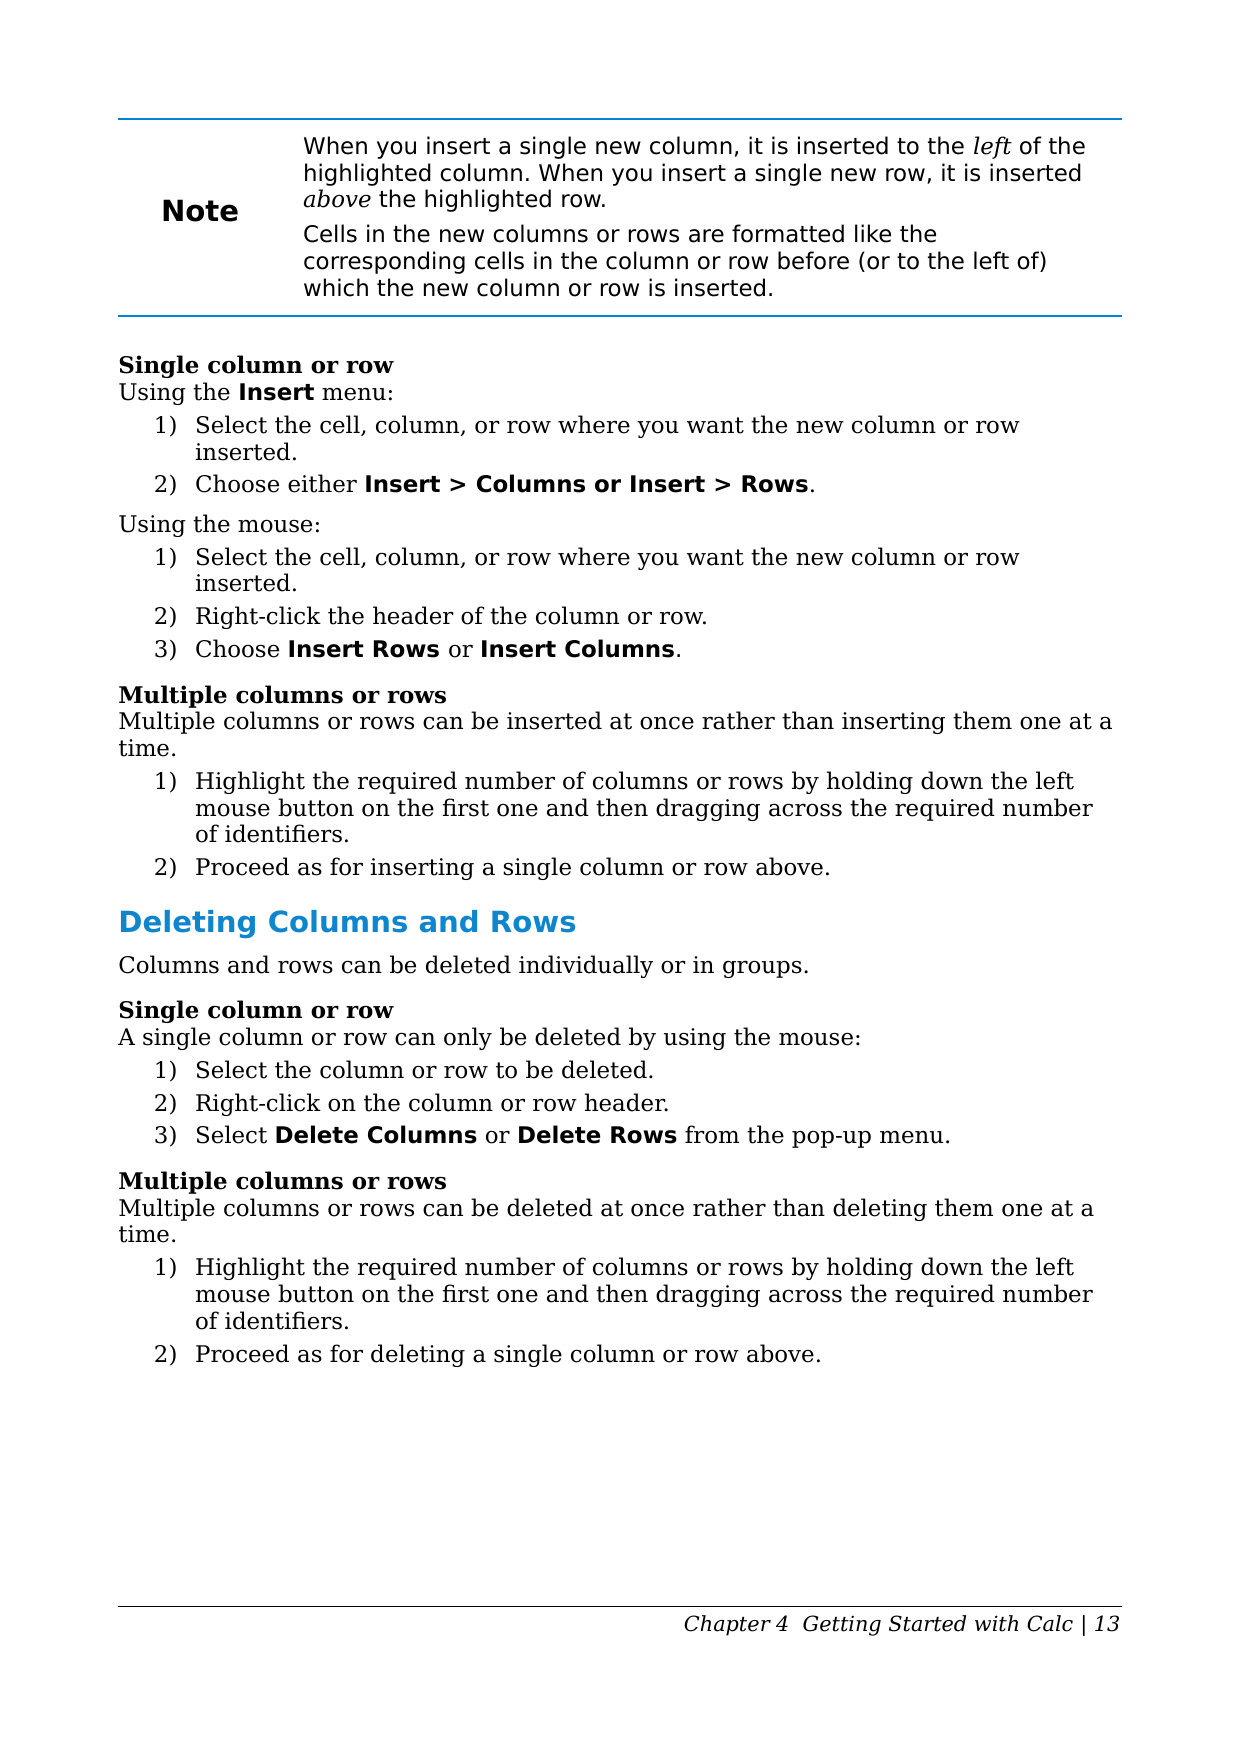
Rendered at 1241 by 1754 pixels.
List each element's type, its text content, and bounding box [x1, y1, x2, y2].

text Single column or row [118, 352, 1122, 379]
text Multiple columns or rows [118, 682, 1122, 708]
text Multiple columns or rows [118, 1168, 1122, 1195]
list Multiple columns or rows can be inserted at once rather than inserting them one at a time. [118, 708, 1122, 762]
list Proceed as for deleting a single column or row above. [177, 1341, 1122, 1367]
list Multiple columns or rows can be deleted at once rather than deleting them one at a time. [118, 1195, 1122, 1248]
table_header Note [118, 120, 281, 314]
text Single column or row [118, 997, 1122, 1024]
list Select the cell, column, or row where you want the new column or row inserted. [177, 544, 1122, 597]
list Right-click the header of the column or row. [177, 603, 1122, 630]
list Choose Insert Rows or Insert Columns. [177, 636, 1122, 663]
list Using the mouse: [118, 511, 1122, 537]
list Highlight the required number of columns or rows by holding down the left mouse button on the first one and then dragging across the required number of identifiers. [177, 768, 1122, 848]
list Choose either Insert > Columns or Insert > Rows. [177, 472, 1122, 498]
list Select the column or row to be deleted. [177, 1057, 1122, 1083]
list Using the Insert menu: [118, 379, 1122, 406]
list Highlight the required number of columns or rows by holding down the left mouse button on the first one and then dragging across the required number of identifiers. [177, 1254, 1122, 1334]
table_header When you insert a single new column, it is inserted to the left of the highlighted column. When you insert a single new row, it is inserted above the highlighted row. Cells in the new columns or rows are formatted like the corresponding cells in the column or row before (or to the left of) which the new column or row is inserted. [281, 120, 1122, 314]
text Columns and rows can be deleted individually or in groups. [118, 952, 1122, 978]
list Select Delete Columns or Delete Rows from the pop-up menu. [177, 1123, 1122, 1149]
subtitle Deleting Columns and Rows [118, 905, 1122, 939]
list Proceed as for inserting a single column or row above. [177, 854, 1122, 881]
list A single column or row can only be deleted by using the mouse: [118, 1024, 1122, 1050]
list Right-click on the column or row header. [177, 1090, 1122, 1116]
list Select the cell, column, or row where you want the new column or row inserted. [177, 412, 1122, 465]
